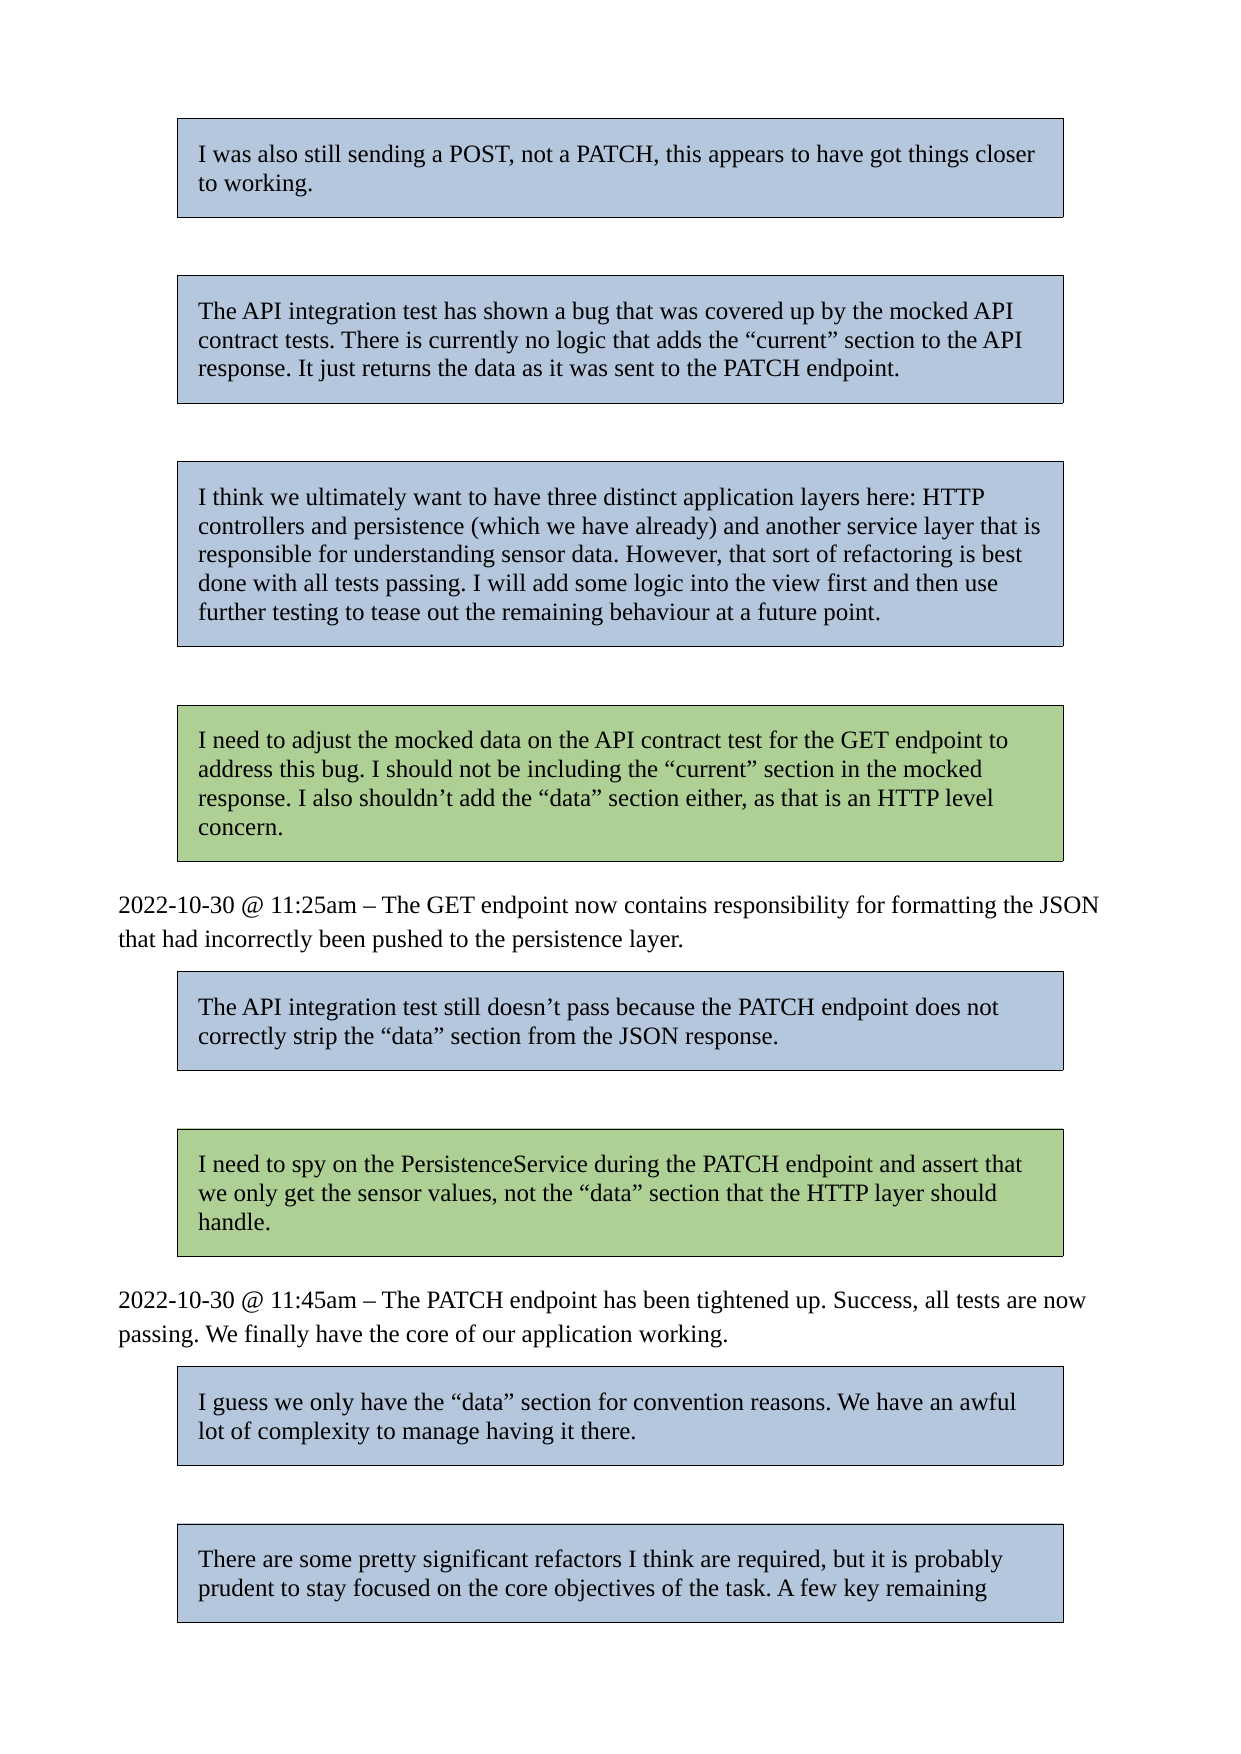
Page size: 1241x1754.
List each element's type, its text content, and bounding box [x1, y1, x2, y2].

text I need to spy on the PersistenceService during the PATCH endpoint and assert that we only get the sensor values, not the “data” section that the HTTP layer should handle. [178, 1130, 1063, 1256]
text There are some pretty significant refactors I think are required, but it is probably prudent to stay focused on the core objectives of the task. A few key remaining [178, 1525, 1063, 1622]
text I guess we only have the “data” section for convention reasons. We have an awful lot of complexity to manage having it there. [178, 1367, 1063, 1465]
text I was also still sending a POST, not a PATCH, this appears to have got things closer to working. [178, 119, 1063, 217]
text I need to adjust the mocked data on the API contract test for the GET endpoint to address this bug. I should not be including the “current” section in the mocked response. I also shouldn’t add the “data” section either, as that is an HTTP level concern. [178, 706, 1063, 861]
text I think we ultimately want to have three distinct application layers here: HTTP controllers and persistence (which we have already) and another service layer that is responsible for understanding sensor data. However, that sort of refactoring is best done with all tests passing. I will add some logic into the view first and then use further testing to tease out the remaining behaviour at a future point. [178, 462, 1063, 646]
text 2022-10-30 @ 11:45am – The PATCH endpoint has been tightened up. Success, all tests are now passing. We finally have the core of our application working. [118, 1286, 1122, 1347]
text The API integration test has shown a bug that was covered up by the mocked API contract tests. There is currently no logic that adds the “current” section to the API response. It just returns the data as it was sent to the PATCH endpoint. [178, 276, 1063, 403]
text The API integration test still doesn’t pass because the PATCH endpoint does not correctly strip the “data” section from the JSON response. [178, 972, 1063, 1070]
text 2022-10-30 @ 11:25am – The GET endpoint now contains responsibility for formatting the JSON that had incorrectly been pushed to the persistence layer. [118, 891, 1122, 952]
